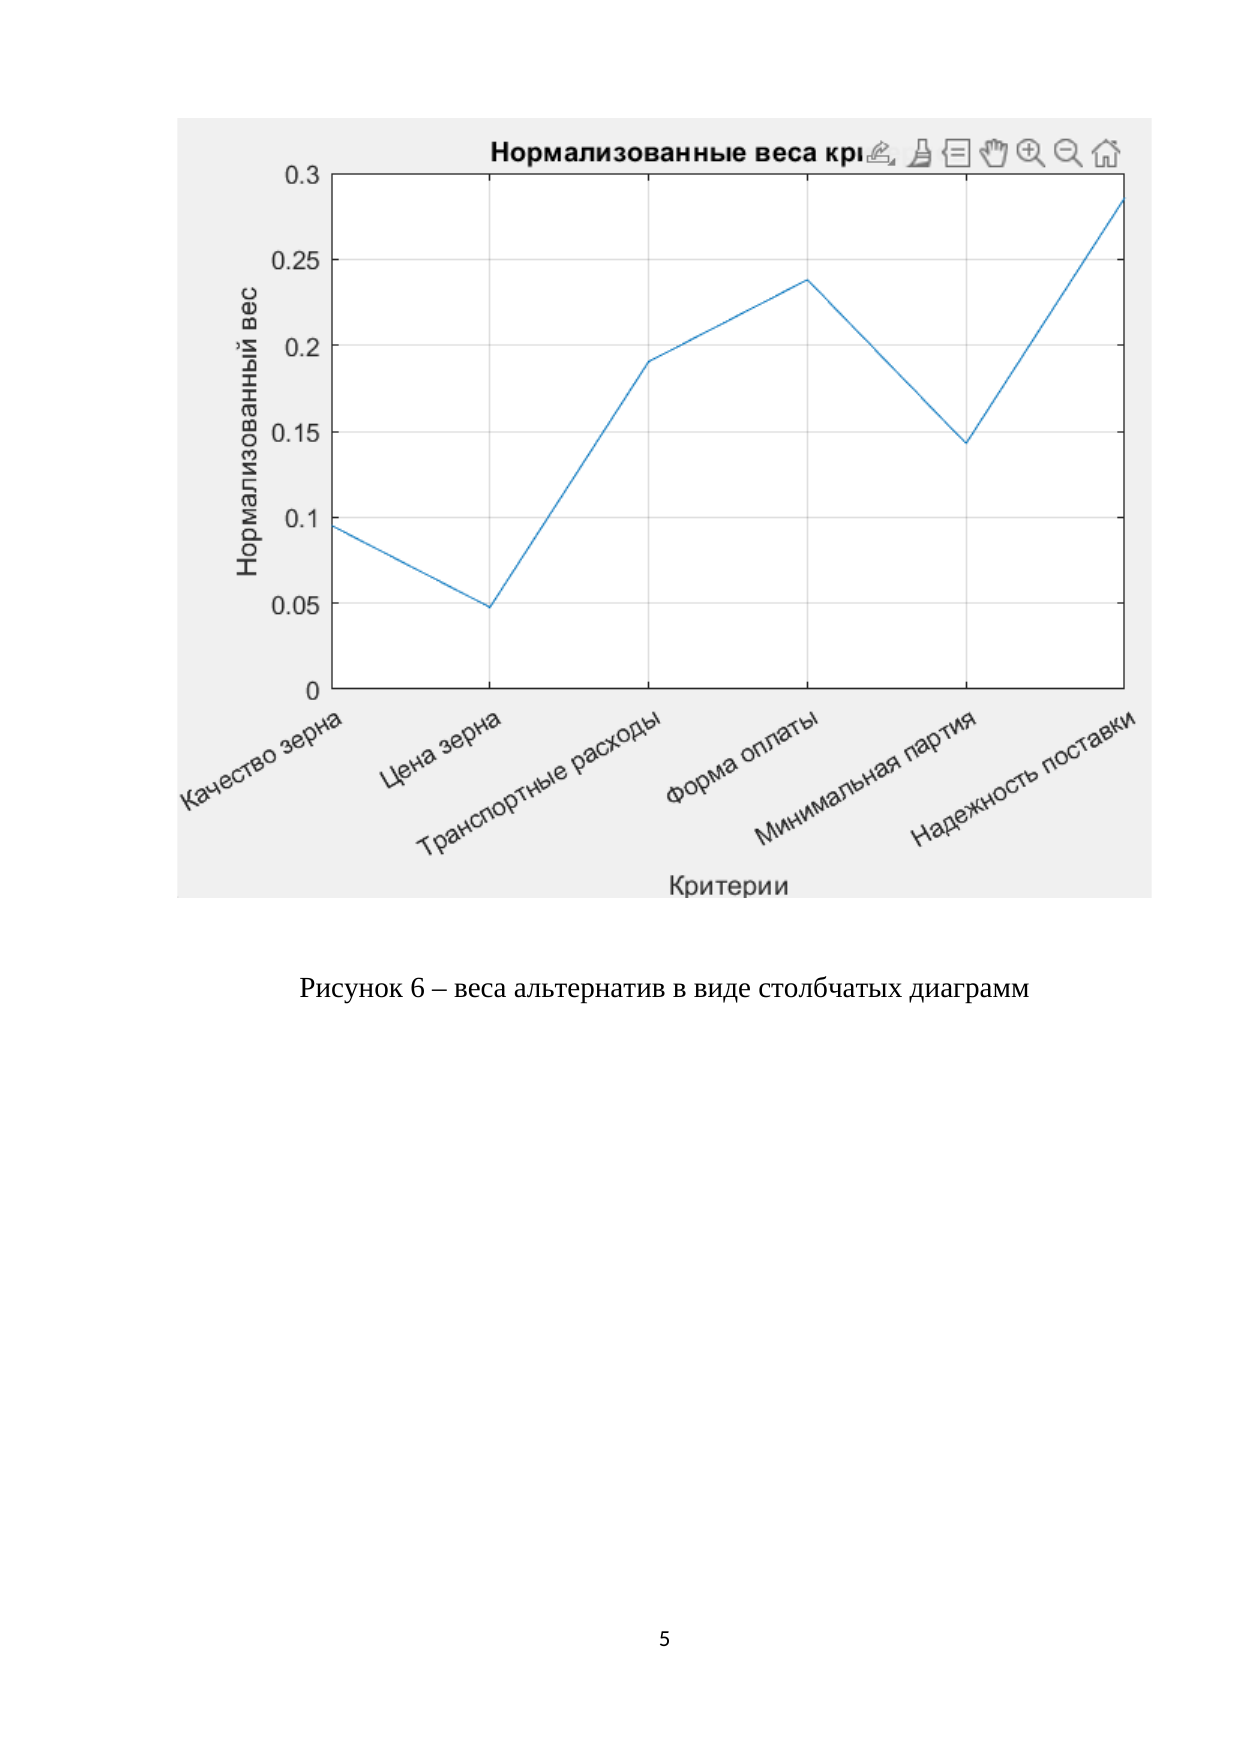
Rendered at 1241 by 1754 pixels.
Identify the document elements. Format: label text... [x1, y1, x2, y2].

picture [177, 118, 1152, 898]
text Рисунок 6 – веса альтернатив в виде столбчатых диаграмм [177, 970, 1152, 1004]
